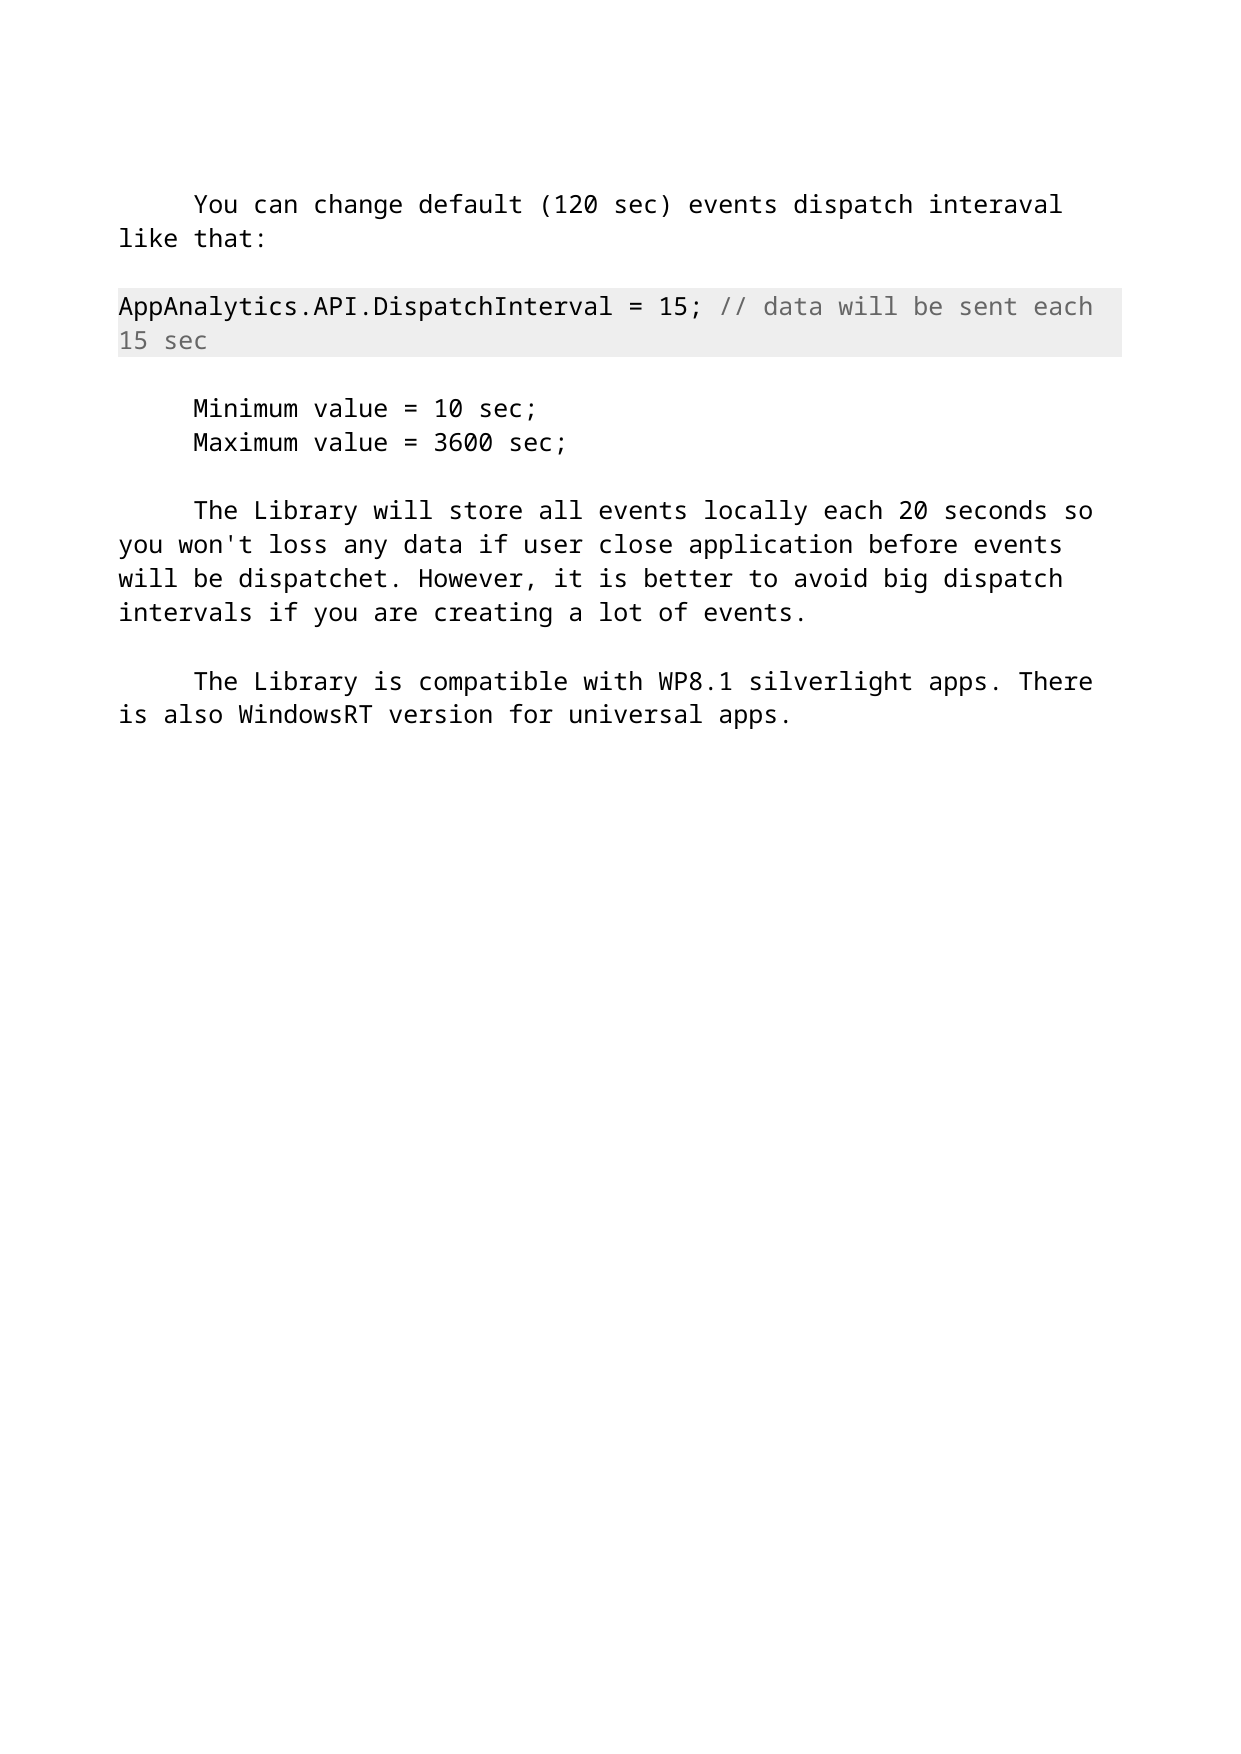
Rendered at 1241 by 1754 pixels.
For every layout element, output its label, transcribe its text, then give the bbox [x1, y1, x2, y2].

text Maximum value = 3600 sec; [118, 425, 1122, 459]
text You can change default (120 sec) events dispatch interaval like that: [118, 186, 1122, 254]
text AppAnalytics.API.DispatchInterval = 15; // data will be sent each 15 sec [118, 288, 1122, 357]
text Minimum value = 10 sec; [118, 391, 1122, 425]
text The Library is compatible with WP8.1 silverlight apps. There is also WindowsRT version for universal apps. [118, 663, 1122, 731]
text The Library will store all events locally each 20 seconds so you won't loss any data if user close application before events will be dispatchet. However, it is better to avoid big dispatch intervals if you are creating a lot of events. [118, 493, 1122, 629]
